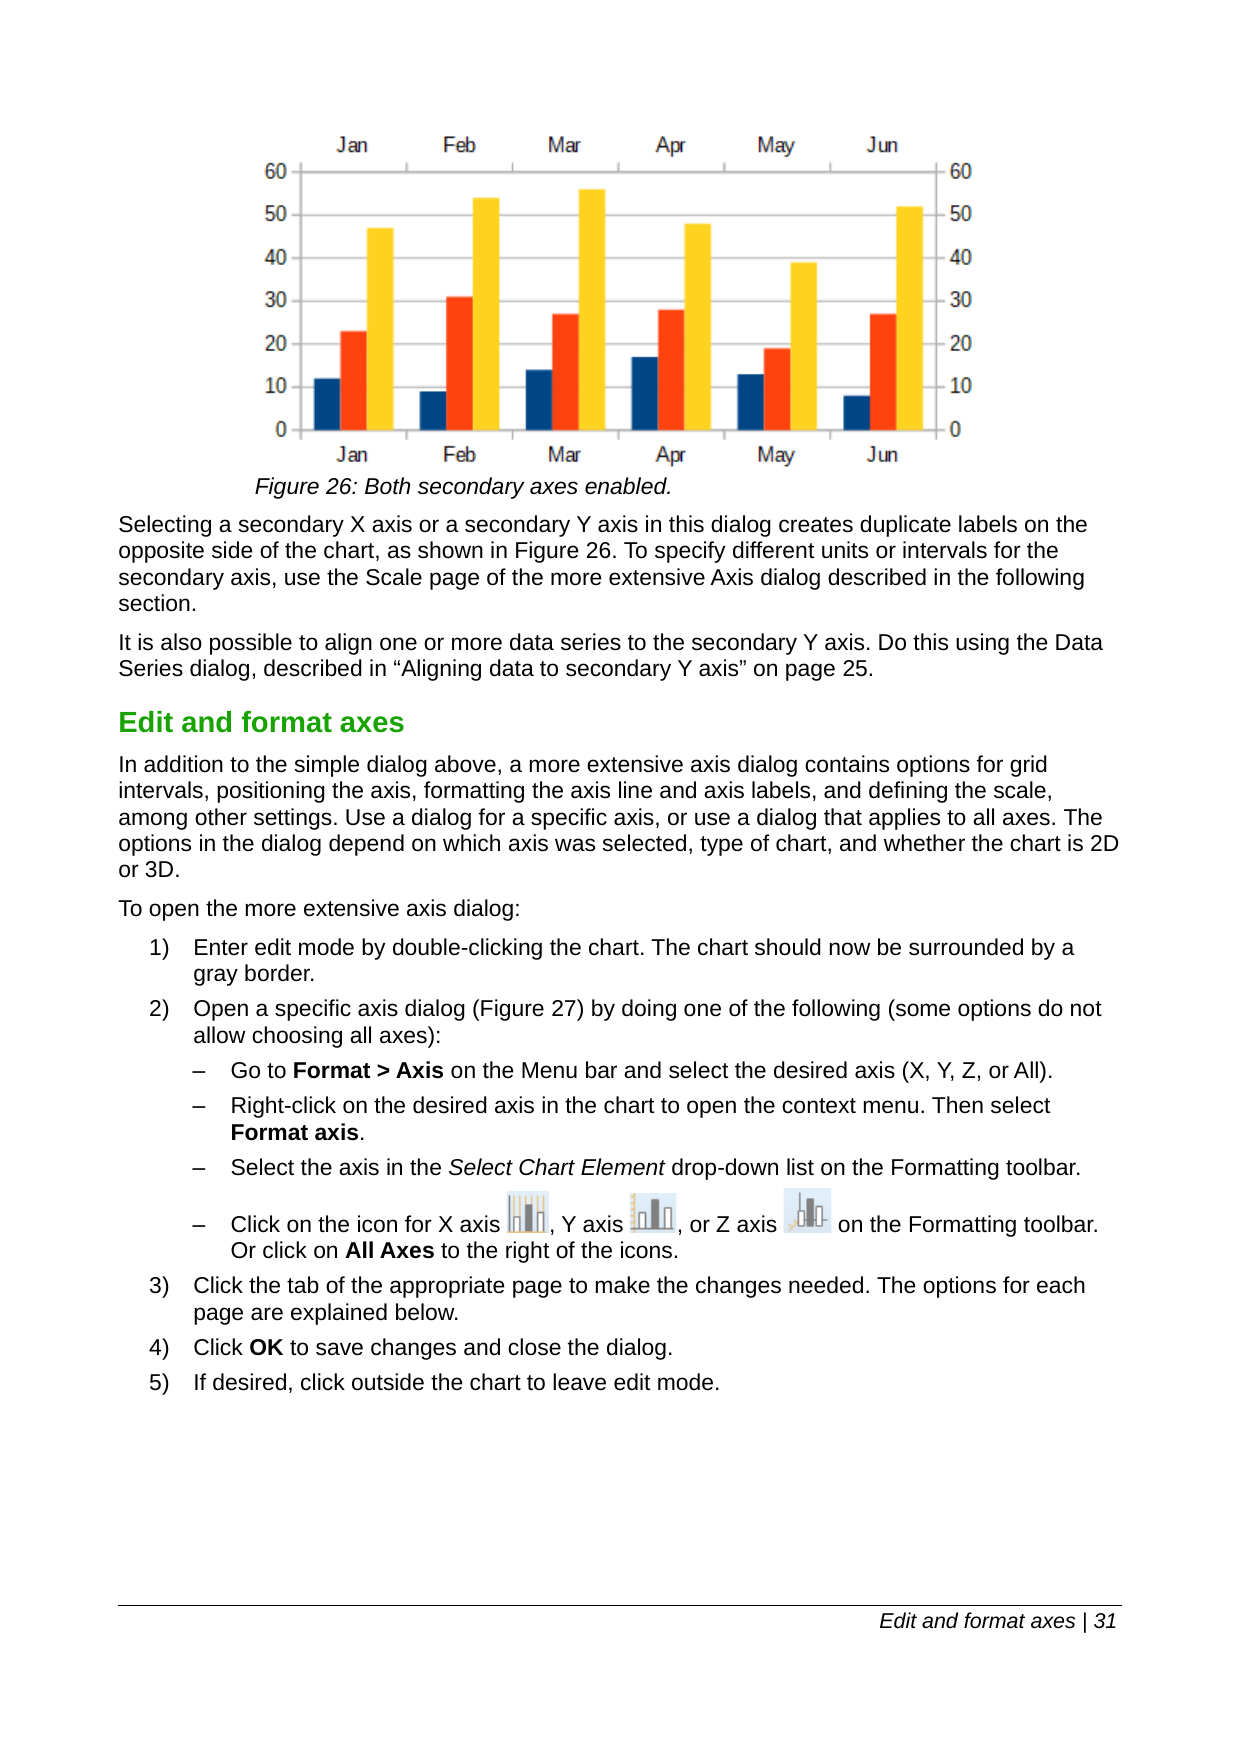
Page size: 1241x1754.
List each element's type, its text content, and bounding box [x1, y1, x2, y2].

list Click OK to save changes and close the dialog. [169, 1334, 1122, 1360]
picture [254, 118, 986, 473]
list If desired, click outside the chart to leave edit mode. [169, 1369, 1122, 1396]
text To open the more extensive axis dialog: [118, 895, 1122, 921]
subtitle Edit and format axes [118, 705, 1122, 739]
list Click the tab of the appropriate page to make the changes needed. The options for each page are explained below. [169, 1272, 1122, 1325]
picture [506, 1191, 549, 1233]
text In addition to the simple dialog above, a more extensive axis dialog contains options for grid intervals, positioning the axis, formatting the axis line and axis labels, and defining the scale, among other settings. Use a dialog for a specific axis, or use a dialog that applies to all axes. The options in the dialog depend on which axis was selected, type of chart, and whether the chart is 2D or 3D. [118, 751, 1122, 882]
list Right-click on the desired axis in the chart to open the context menu. Then select Format axis. [192, 1092, 1122, 1145]
list Open a specific axis dialog (Figure 27) by doing one of the following (some options do not allow choosing all axes): [169, 995, 1122, 1048]
text It is also possible to align one or more data series to the secondary Y axis. Do this using the Data Series dialog, described in “Aligning data to secondary Y axis” on page 25. [118, 629, 1122, 682]
list Go to Format > Axis on the Menu bar and select the desired axis (X, Y, Z, or All). [192, 1057, 1122, 1083]
list Click on the icon for X axis , Y axis , or Z axis on the Formatting toolbar. Or click on All Axes to the right of the icons. [192, 1189, 1122, 1264]
picture [629, 1193, 677, 1233]
text Selecting a secondary X axis or a secondary Y axis in this dialog creates duplicate labels on the opposite side of the chart, as shown in Figure 26. To specify different units or intervals for the secondary axis, use the Scale page of the more extensive Axis dialog described in the following section. [118, 511, 1122, 617]
text Figure 26: Both secondary axes enabled. [254, 473, 986, 499]
list Enter edit mode by double-clicking the chart. The chart should now be surrounded by a gray border. [169, 934, 1122, 987]
list Select the axis in the Select Chart Element drop-down list on the Formatting toolbar. [192, 1154, 1122, 1180]
picture [783, 1188, 832, 1233]
